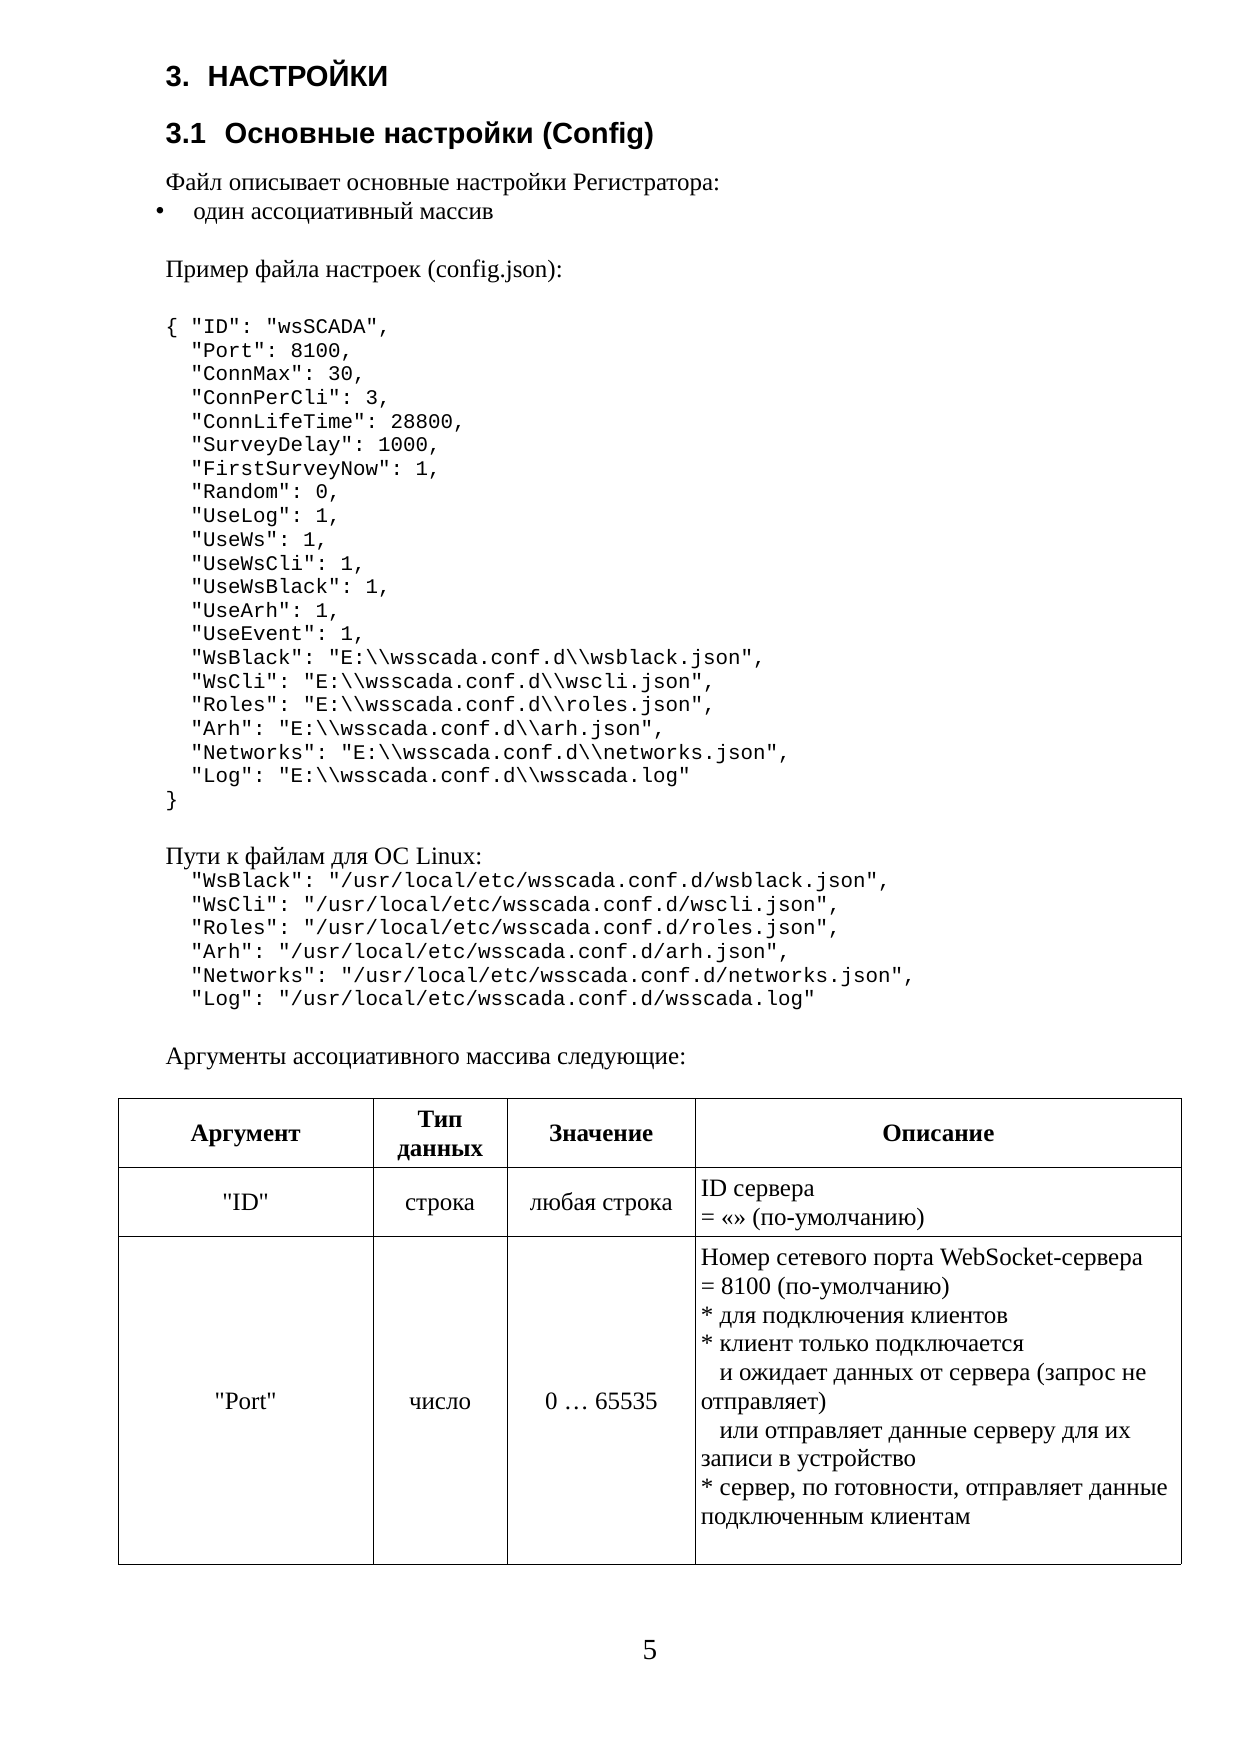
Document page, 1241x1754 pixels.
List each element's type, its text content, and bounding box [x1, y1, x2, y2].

table_cell число [374, 1237, 507, 1564]
text "ConnPerCli": 3, [118, 387, 1181, 411]
table_cell строка [374, 1168, 507, 1236]
text "UseLog": 1, [118, 505, 1181, 529]
text "Roles": "E:\\wsscada.conf.d\\roles.json", [118, 694, 1181, 718]
table_header Описание [696, 1099, 1181, 1167]
text "UseEvent": 1, [118, 623, 1181, 647]
table_cell Номер сетевого порта WebSocket-сервера = 8100 (по-умолчанию) * для подключения клиентов * клиент только подключается и ожидает данных от сервера (запрос не отправляет) или отправляет данные серверу для их записи в устройство * сервер, по готовности, отправляет данные подключенным клиентам [696, 1237, 1181, 1564]
table_cell 0 … 65535 [508, 1237, 695, 1564]
text "Arh": "E:\\wsscada.conf.d\\arh.json", [118, 718, 1181, 742]
text "WsBlack": "E:\\wsscada.conf.d\\wsblack.json", [118, 647, 1181, 671]
text "UseArh": 1, [118, 600, 1181, 623]
text { "ID": "wsSCADA", [118, 316, 1181, 340]
text "UseWs": 1, [118, 529, 1181, 552]
text "Arh": "/usr/local/etc/wsscada.conf.d/arh.json", [118, 941, 1181, 965]
text "Networks": "/usr/local/etc/wsscada.conf.d/networks.json", [118, 965, 1181, 988]
text "Log": "/usr/local/etc/wsscada.conf.d/wsscada.log" [118, 988, 1181, 1012]
text } [118, 789, 1181, 813]
text "WsCli": "/usr/local/etc/wsscada.conf.d/wscli.json", [118, 894, 1181, 917]
table_cell "ID" [119, 1168, 373, 1236]
subtitle Основные настройки (Config) [118, 116, 1181, 150]
text Файл описывает основные настройки Регистратора: [118, 167, 1181, 196]
text "Log": "E:\\wsscada.conf.d\\wsscada.log" [118, 765, 1181, 789]
table_cell "Port" [119, 1237, 373, 1564]
table_cell ID сервера = «» (по-умолчанию) [696, 1168, 1181, 1236]
text "Roles": "/usr/local/etc/wsscada.conf.d/roles.json", [118, 917, 1181, 941]
text "FirstSurveyNow": 1, [118, 458, 1181, 482]
text Пример файла настроек (config.json): [118, 254, 1181, 282]
text "Port": 8100, [118, 340, 1181, 363]
text "UseWsCli": 1, [118, 552, 1181, 576]
text "SurveyDelay": 1000, [118, 434, 1181, 458]
list один ассоциативный массив [156, 196, 1181, 225]
text "Networks": "E:\\wsscada.conf.d\\networks.json", [118, 742, 1181, 765]
text "ConnLifeTime": 28800, [118, 411, 1181, 434]
subtitle НАСТРОЙКИ [118, 59, 1181, 93]
text "ConnMax": 30, [118, 363, 1181, 387]
text "Random": 0, [118, 482, 1181, 505]
table_header Значение [508, 1099, 695, 1167]
table_cell любая строка [508, 1168, 695, 1236]
text "UseWsBlack": 1, [118, 576, 1181, 600]
text "WsBlack": "/usr/local/etc/wsscada.conf.d/wsblack.json", [118, 870, 1181, 894]
text Пути к файлам для ОС Linux: [118, 841, 1181, 870]
table_header Тип данных [374, 1099, 507, 1167]
table_header Аргумент [119, 1099, 373, 1167]
text "WsCli": "E:\\wsscada.conf.d\\wscli.json", [118, 671, 1181, 694]
text Аргументы ассоциативного массива следующие: [118, 1041, 1181, 1069]
